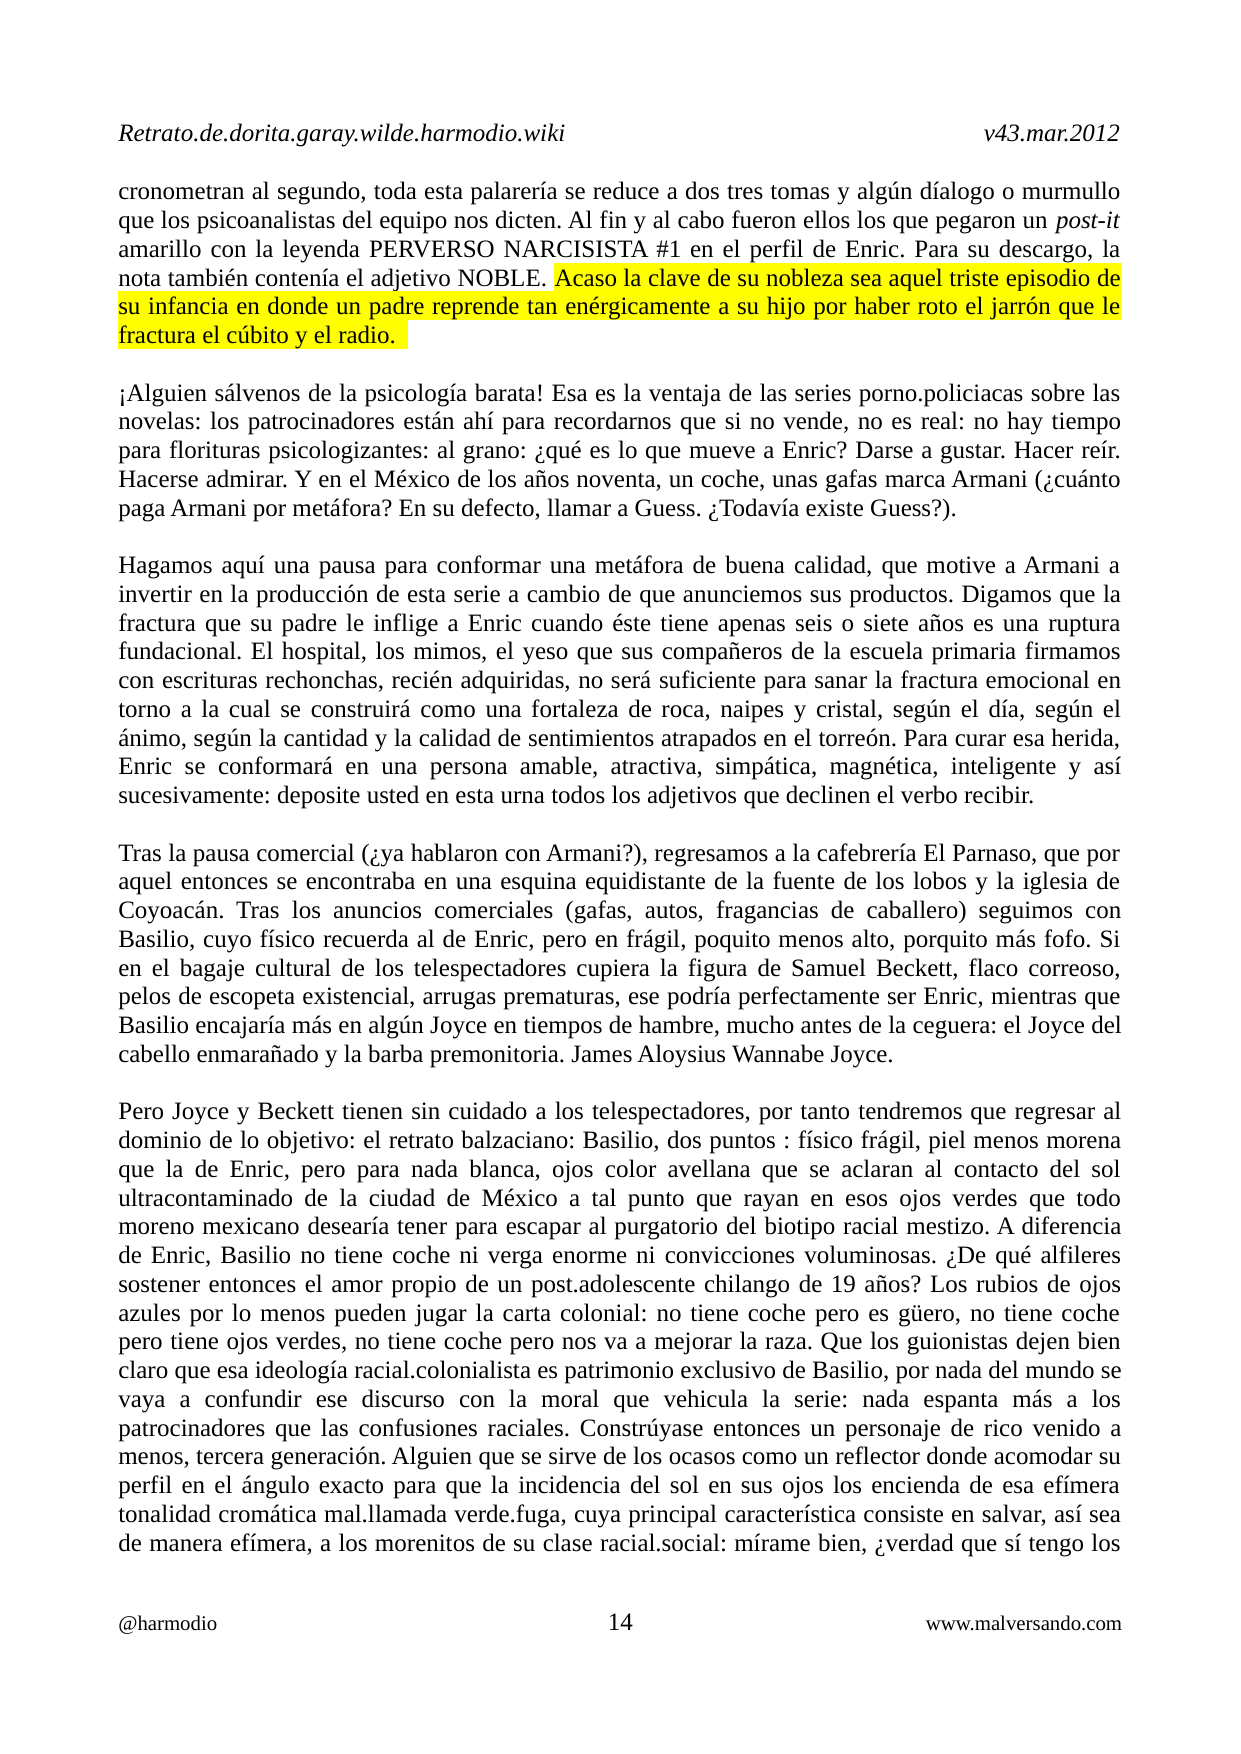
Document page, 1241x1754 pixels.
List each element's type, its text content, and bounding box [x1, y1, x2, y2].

text Tras la pausa comercial (¿ya hablaron con Armani?), regresamos a la cafebrería El Parnaso, que por aquel entonces se encontraba en una esquina equidistante de la fuente de los lobos y la iglesia de Coyoacán. Tras los anuncios comerciales (gafas, autos, fragancias de caballero) seguimos con Basilio, cuyo físico recuerda al de Enric, pero en frágil, poquito menos alto, porquito más fofo. Si en el bagaje cultural de los telespectadores cupiera la figura de Samuel Beckett, flaco correoso, pelos de escopeta existencial, arrugas prematuras, ese podría perfectamente ser Enric, mientras que Basilio encajaría más en algún Joyce en tiempos de hambre, mucho antes de la ceguera: el Joyce del cabello enmarañado y la barba premonitoria. James Aloysius Wannabe Joyce. [118, 838, 1122, 1068]
text Hagamos aquí una pausa para conformar una metáfora de buena calidad, que motive a Armani a invertir en la producción de esta serie a cambio de que anunciemos sus productos. Digamos que la fractura que su padre le inflige a Enric cuando éste tiene apenas seis o siete años es una ruptura fundacional. El hospital, los mimos, el yeso que sus compañeros de la escuela primaria firmamos con escrituras rechonchas, recién adquiridas, no será suficiente para sanar la fractura emocional en torno a la cual se construirá como una fortaleza de roca, naipes y cristal, según el día, según el ánimo, según la cantidad y la calidad de sentimientos atrapados en el torreón. Para curar esa herida, Enric se conformará en una persona amable, atractiva, simpática, magnética, inteligente y así sucesivamente: deposite usted en esta urna todos los adjetivos que declinen el verbo recibir. [118, 550, 1122, 809]
text ¡Alguien sálvenos de la psicología barata! Esa es la ventaja de las series porno.policiacas sobre las novelas: los patrocinadores están ahí para recordarnos que si no vende, no es real: no hay tiempo para florituras psicologizantes: al grano: ¿qué es lo que mueve a Enric? Darse a gustar. Hacer reír. Hacerse admirar. Y en el México de los años noventa, un coche, unas gafas marca Armani (¿cuánto paga Armani por metáfora? En su defecto, llamar a Guess. ¿Todavía existe Guess?). [118, 378, 1122, 521]
text Pero Joyce y Beckett tienen sin cuidado a los telespectadores, por tanto tendremos que regresar al dominio de lo objetivo: el retrato balzaciano: Basilio, dos puntos : físico frágil, piel menos morena que la de Enric, pero para nada blanca, ojos color avellana que se aclaran al contacto del sol ultracontaminado de la ciudad de México a tal punto que rayan en esos ojos verdes que todo moreno mexicano desearía tener para escapar al purgatorio del biotipo racial mestizo. A diferencia de Enric, Basilio no tiene coche ni verga enorme ni convicciones voluminosas. ¿De qué alfileres sostener entonces el amor propio de un post.adolescente chilango de 19 años? Los rubios de ojos azules por lo menos pueden jugar la carta colonial: no tiene coche pero es güero, no tiene coche pero tiene ojos verdes, no tiene coche pero nos va a mejorar la raza. Que los guionistas dejen bien claro que esa ideología racial.colonialista es patrimonio exclusivo de Basilio, por nada del mundo se vaya a confundir ese discurso con la moral que vehicula la serie: nada espanta más a los patrocinadores que las confusiones raciales. Constrúyase entonces un personaje de rico venido a menos, tercera generación. Alguien que se sirve de los ocasos como un reflector donde acomodar su perfil en el ángulo exacto para que la incidencia del sol en sus ojos los encienda de esa efímera tonalidad cromática mal.llamada verde.fuga, cuya principal característica consiste en salvar, así sea de manera efímera, a los morenitos de su clase racial.social: mírame bien, ¿verdad que sí tengo los [118, 1096, 1122, 1556]
text cronometran al segundo, toda esta palarería se reduce a dos tres tomas y algún díalogo o murmullo que los psicoanalistas del equipo nos dicten. Al fin y al cabo fueron ellos los que pegaron un post-it amarillo con la leyenda PERVERSO NARCISISTA #1 en el perfil de Enric. Para su descargo, la nota también contenía el adjetivo NOBLE. Acaso la clave de su nobleza sea aquel triste episodio de su infancia en donde un padre reprende tan enérgicamente a su hijo por haber roto el jarrón que le fractura el cúbito y el radio. [118, 176, 1122, 349]
